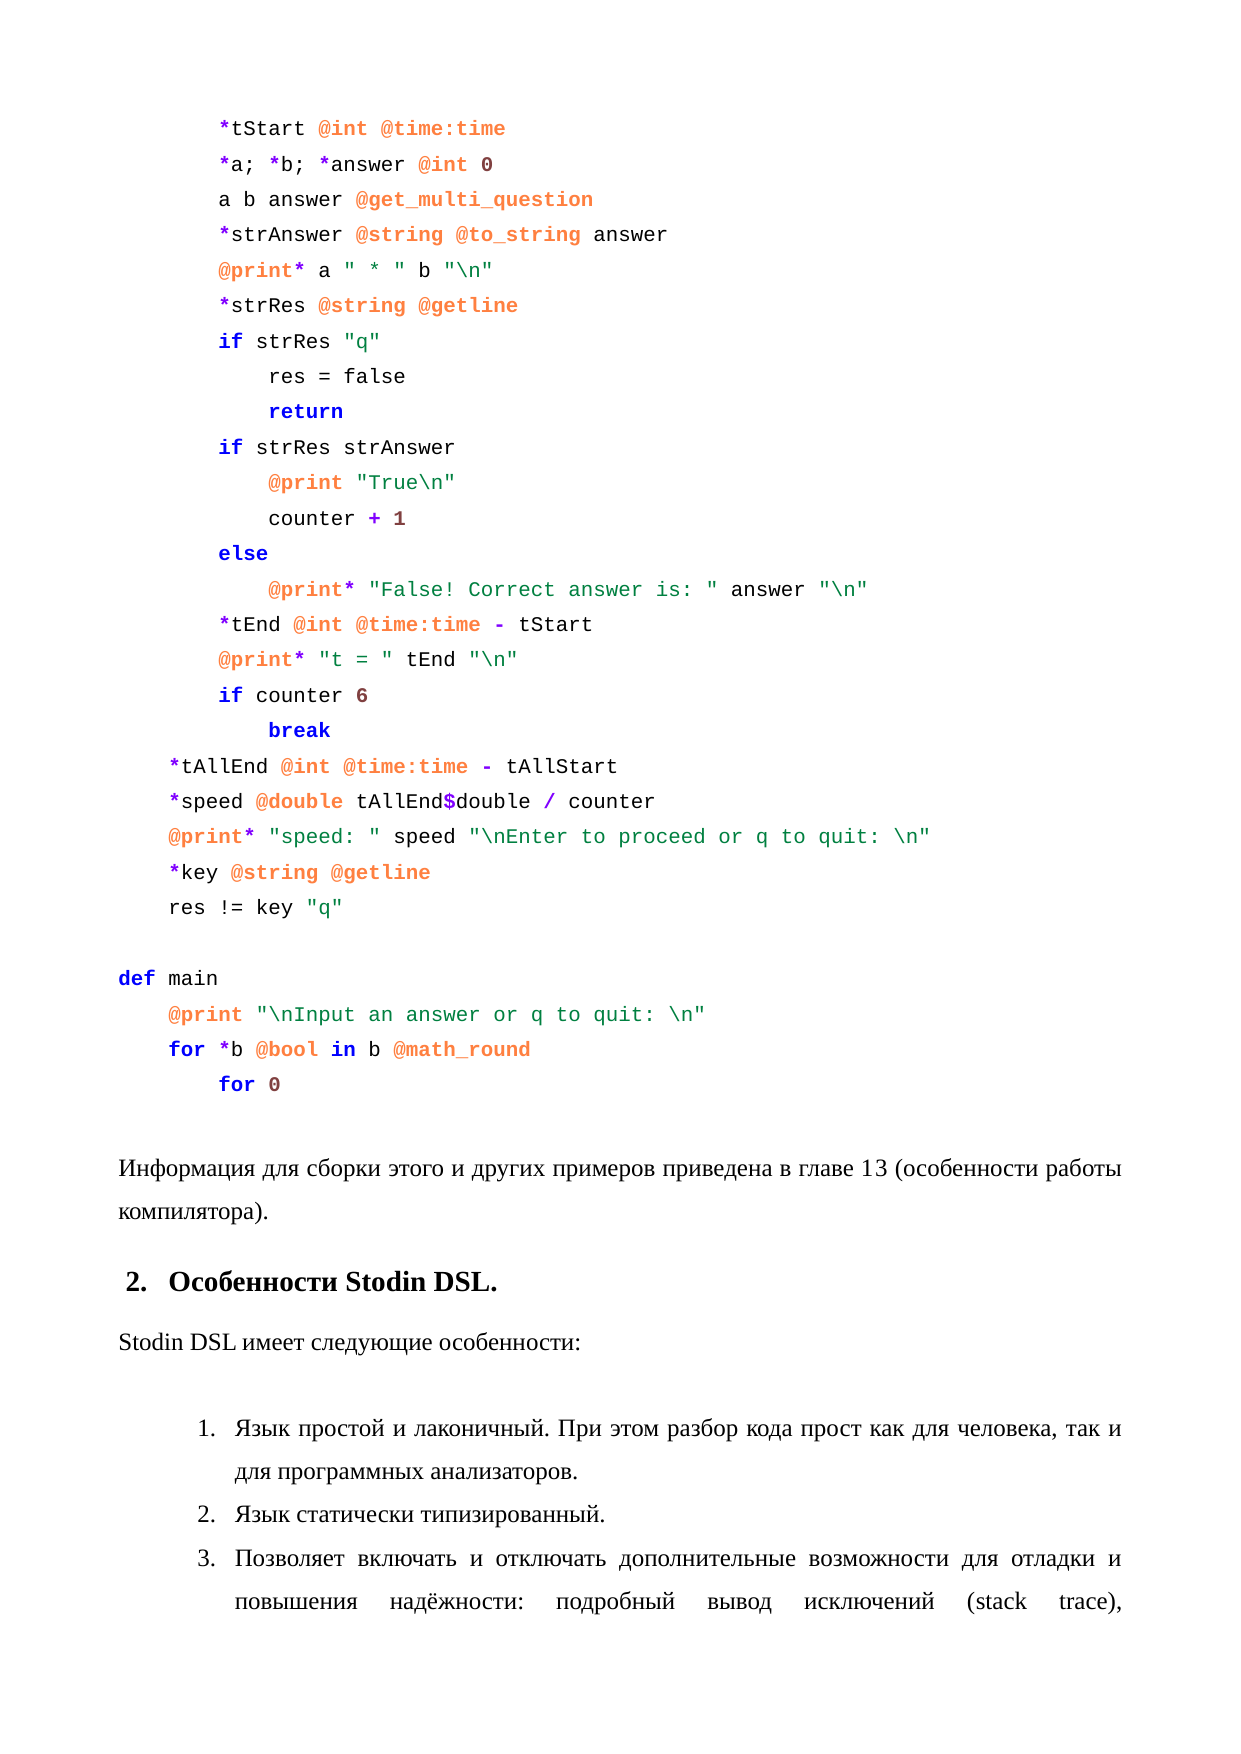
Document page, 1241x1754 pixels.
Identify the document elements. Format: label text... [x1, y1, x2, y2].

text break [118, 720, 1122, 744]
text res = false [118, 366, 1122, 390]
text if counter 6 [118, 685, 1122, 708]
text for *b @bool in b @math_round [118, 1039, 1122, 1063]
list Позволяет включать и отключать дополнительные возможности для отладки и повышения надёжности: подробный вывод исключений (stack trace), [197, 1543, 1122, 1614]
text if strRes "q" [118, 331, 1122, 354]
subtitle Особенности Stodin DSL. [118, 1264, 1122, 1298]
text counter + 1 [118, 508, 1122, 531]
text *a; *b; *answer @int 0 [118, 153, 1122, 177]
text a b answer @get_multi_question [118, 189, 1122, 213]
text if strRes strAnswer [118, 437, 1122, 461]
text *strAnswer @string @to_string answer [118, 224, 1122, 248]
text *tEnd @int @time:time - tStart [118, 614, 1122, 638]
text @print* "speed: " speed "\nEnter to proceed or q to quit: \n" [118, 826, 1122, 850]
text *tAllEnd @int @time:time - tAllStart [118, 756, 1122, 779]
text @print* "t = " tEnd "\n" [118, 649, 1122, 673]
text *speed @double tAllEnd$double / counter [118, 791, 1122, 815]
text @print "\nInput an answer or q to quit: \n" [118, 1003, 1122, 1027]
text res != key "q" [118, 897, 1122, 921]
list Язык статически типизированный. [197, 1499, 1122, 1528]
text @print* "False! Correct answer is: " answer "\n" [118, 578, 1122, 602]
text *strRes @string @getline [118, 295, 1122, 319]
text for 0 [118, 1074, 1122, 1098]
text return [118, 401, 1122, 425]
text Stodin DSL имеет следующие особенности: [118, 1327, 1122, 1356]
text @print "True\n" [118, 472, 1122, 496]
text *key @string @getline [118, 862, 1122, 886]
text *tStart @int @time:time [118, 118, 1122, 142]
list Язык простой и лаконичный. При этом разбор кода прост как для человека, так и для программных анализаторов. [197, 1413, 1122, 1485]
text Информация для сборки этого и других примеров приведена в главе 13 (особенности работы компилятора). [118, 1153, 1122, 1225]
text else [118, 543, 1122, 567]
text @print* a " * " b "\n" [118, 260, 1122, 283]
text def main [118, 968, 1122, 992]
